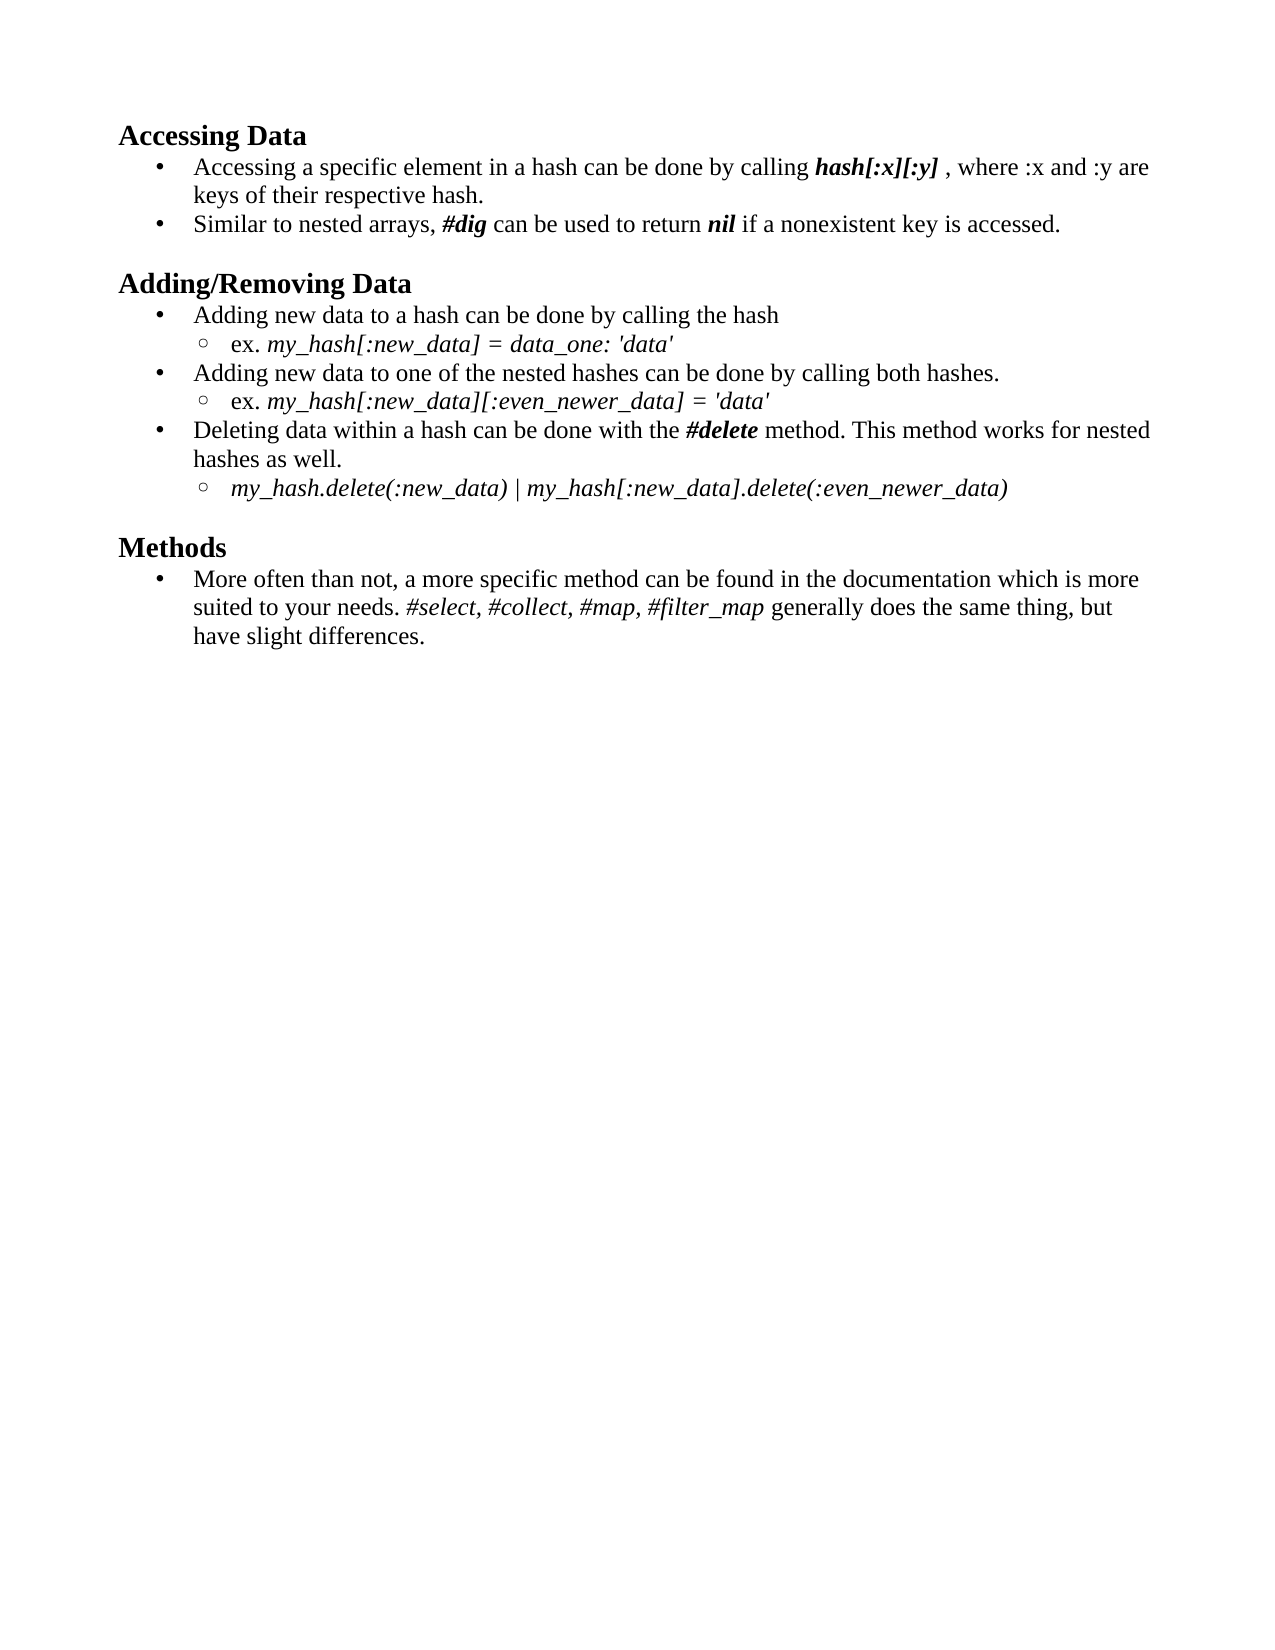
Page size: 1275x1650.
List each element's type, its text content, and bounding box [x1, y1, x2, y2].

text Accessing Data [118, 118, 1157, 152]
list Adding new data to one of the nested hashes can be done by calling both hashes. [156, 358, 1157, 386]
list ex. my_hash[:new_data][:even_newer_data] = 'data' [193, 386, 1157, 415]
list Adding new data to a hash can be done by calling the hash [156, 300, 1157, 329]
list More often than not, a more specific method can be found in the documentation which is more suited to your needs. #select, #collect, #map, #filter_map generally does the same thing, but have slight differences. [156, 564, 1157, 650]
list Deleting data within a hash can be done with the #delete method. This method works for nested hashes as well. [156, 415, 1157, 473]
list Accessing a specific element in a hash can be done by calling hash[:x][:y] , where :x and :y are keys of their respective hash. [156, 152, 1157, 209]
text Adding/Removing Data [118, 267, 1157, 300]
list Similar to nested arrays, #dig can be used to return nil if a nonexistent key is accessed. [156, 209, 1157, 238]
list my_hash.delete(:new_data) | my_hash[:new_data].delete(:even_newer_data) [193, 473, 1157, 501]
list ex. my_hash[:new_data] = data_one: 'data' [193, 329, 1157, 358]
text Methods [118, 530, 1157, 564]
